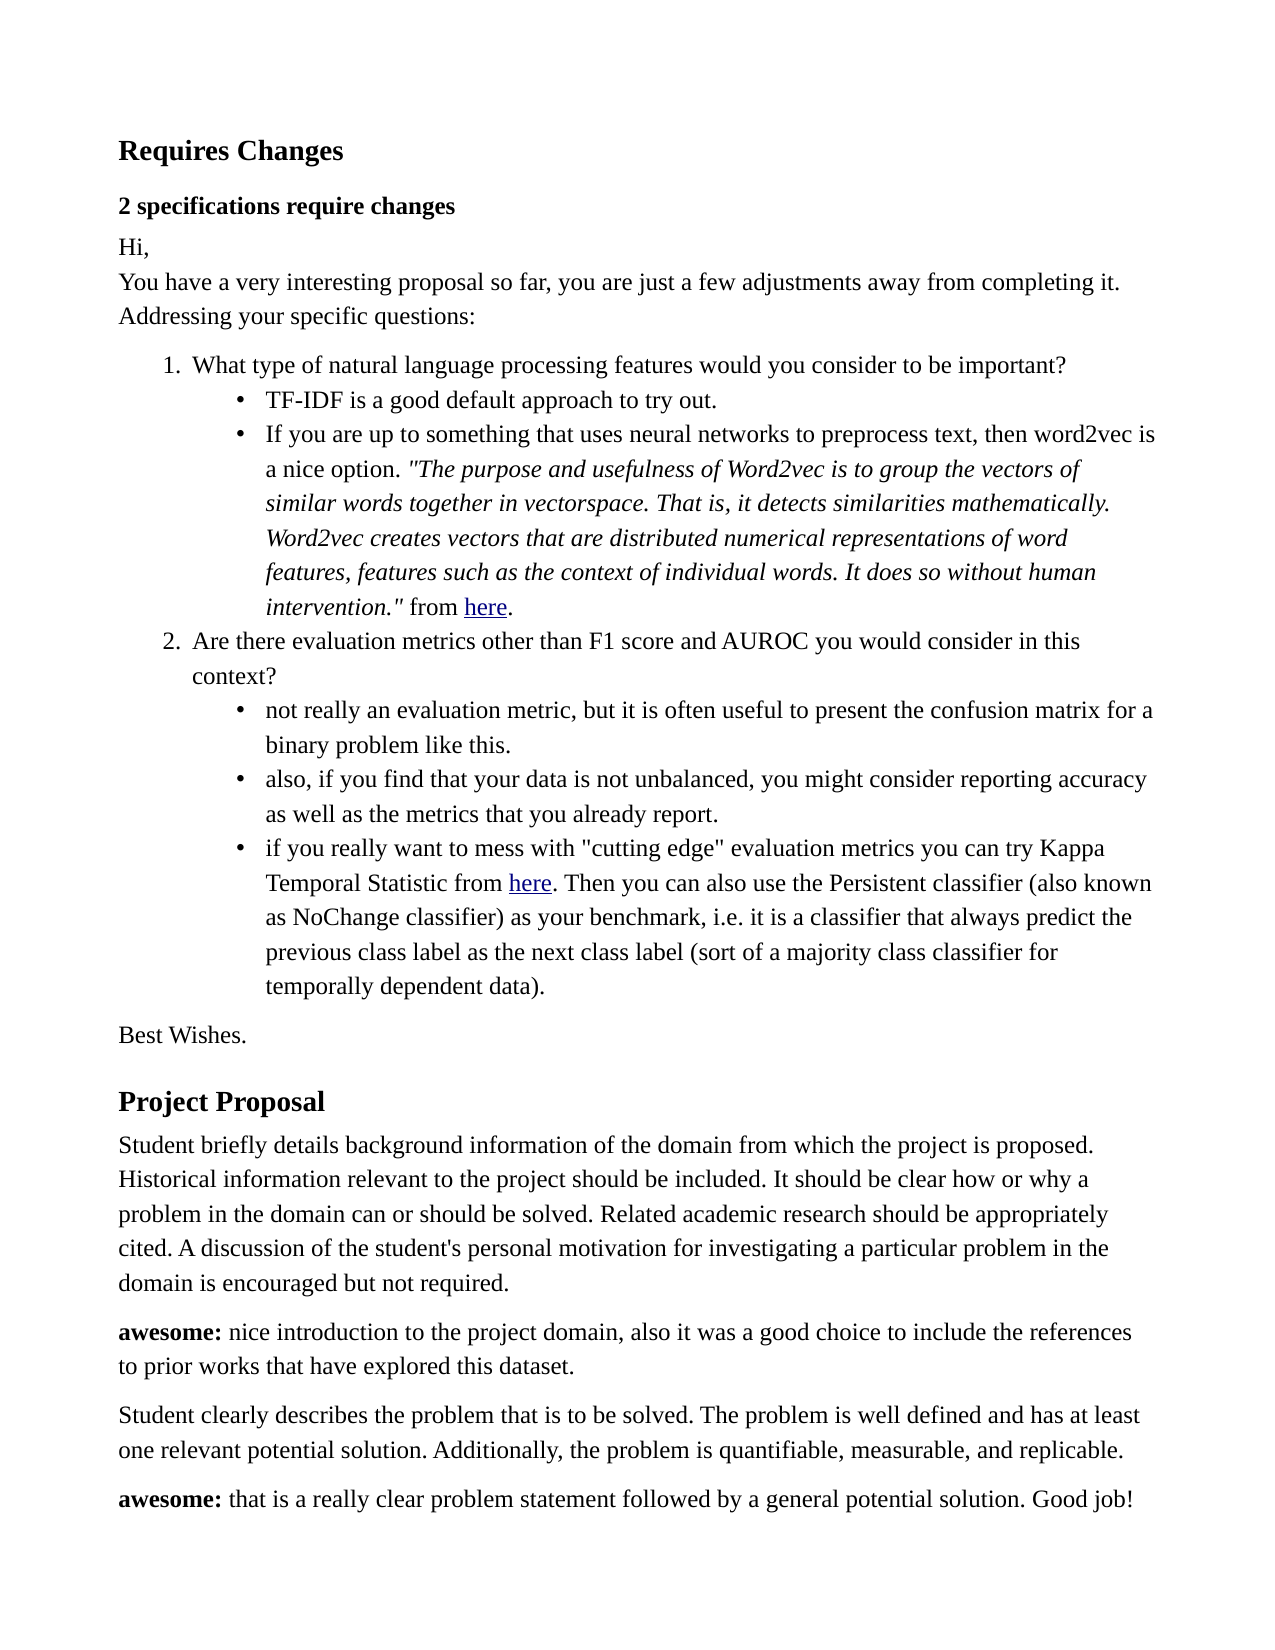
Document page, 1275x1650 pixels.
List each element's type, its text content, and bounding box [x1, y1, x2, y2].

subtitle 2 specifications require changes [118, 191, 1157, 220]
text Student clearly describes the problem that is to be solved. The problem is well defined and has at least one relevant potential solution. Additionally, the problem is quantifiable, measurable, and replicable. [118, 1400, 1157, 1464]
list not really an evaluation metric, but it is often useful to present the confusion matrix for a binary problem like this. [236, 695, 1157, 758]
list Are there evaluation metrics other than F1 score and AUROC you would consider in this context? [162, 626, 1157, 689]
subtitle Project Proposal [118, 1084, 1157, 1117]
list also, if you find that your data is not unbalanced, you might consider reporting accuracy as well as the metrics that you already report. [236, 764, 1157, 827]
list If you are up to something that uses neural networks to preprocess text, then word2vec is a nice option. "The purpose and usefulness of Word2vec is to group the vectors of similar words together in vectorspace. That is, it detects similarities mathematically. Word2vec creates vectors that are distributed numerical representations of word features, features such as the context of individual words. It does so without human intervention." from here. [236, 419, 1157, 621]
text Hi, You have a very interesting proposal so far, you are just a few adjustments away from completing it. Addressing your specific questions: [118, 232, 1157, 330]
list TF-IDF is a good default approach to try out. [236, 385, 1157, 414]
text Best Wishes. [118, 1020, 1157, 1049]
text awesome: that is a really clear problem statement followed by a general potential solution. Good job! [118, 1484, 1157, 1513]
list What type of natural language processing features would you consider to be important? [162, 351, 1157, 379]
text Student briefly details background information of the domain from which the project is proposed. Historical information relevant to the project should be included. It should be clear how or why a problem in the domain can or should be solved. Related academic research should be appropriately cited. A discussion of the student's personal motivation for investigating a particular problem in the domain is encouraged but not required. [118, 1130, 1157, 1297]
list if you really want to mess with "cutting edge" evaluation metrics you can try Kappa Temporal Statistic from here. Then you can also use the Persistent classifier (also known as NoChange classifier) as your benchmark, i.e. it is a classifier that always predict the previous class label as the next class label (sort of a majority class classifier for temporally dependent data). [236, 833, 1157, 1000]
text awesome: nice introduction to the project domain, also it was a good choice to include the references to prior works that have explored this dataset. [118, 1317, 1157, 1380]
subtitle Requires Changes [118, 133, 1157, 166]
